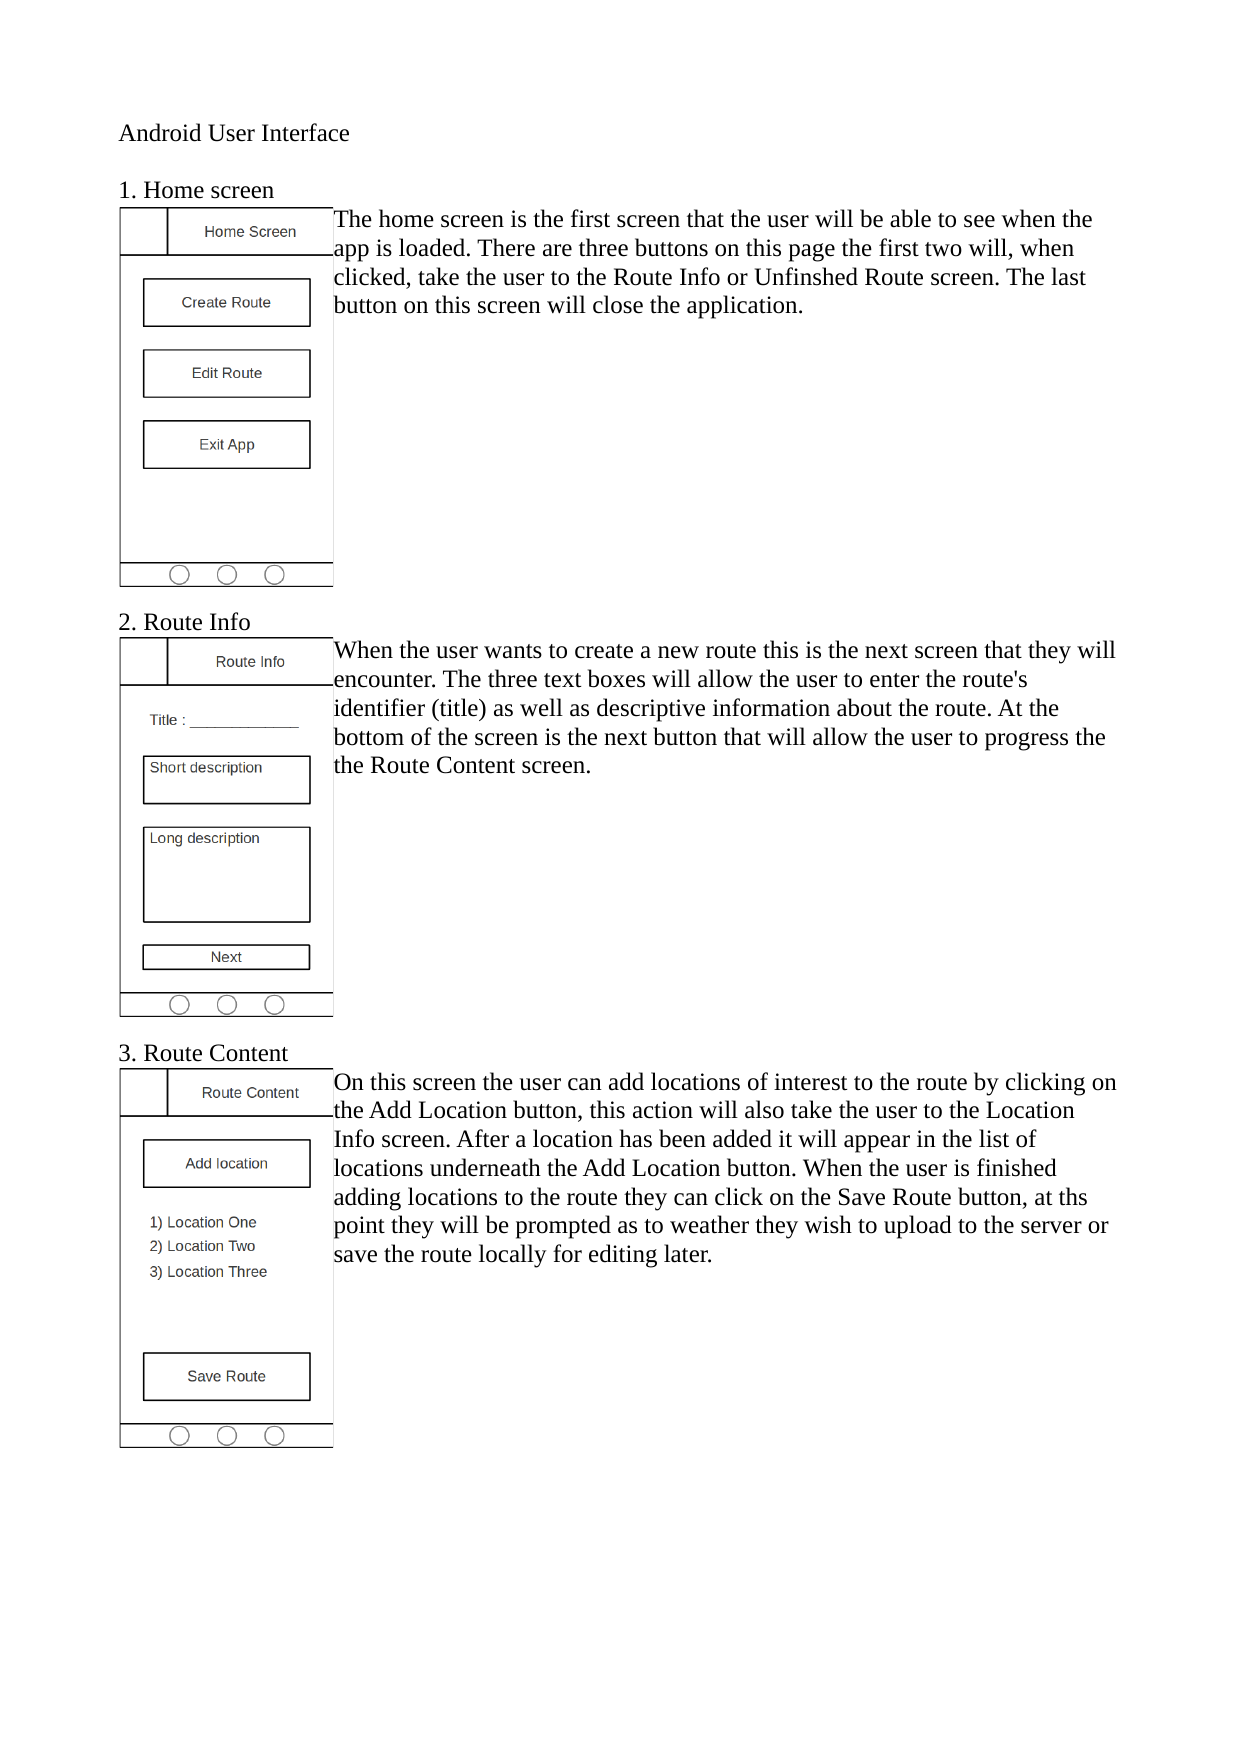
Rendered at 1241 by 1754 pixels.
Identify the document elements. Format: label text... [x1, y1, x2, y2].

text When the user wants to create a new route this is the next screen that they will encounter. The three text boxes will allow the user to enter the route's identifier (title) as well as descriptive information about the route. At the bottom of the screen is the next button that will allow the user to progress the the Route Content screen. [118, 636, 1122, 779]
picture [119, 1068, 334, 1448]
text The home screen is the first screen that the user will be able to see when the app is loaded. There are three buttons on this page the first two will, when clicked, take the user to the Route Info or Unfinshed Route screen. The last button on this screen will close the application. [118, 204, 1122, 319]
picture [119, 207, 334, 587]
text 1. Home screen [118, 176, 1122, 204]
text 3. Route Content [118, 1038, 1122, 1067]
text 2. Route Info [118, 607, 1122, 636]
picture [119, 637, 334, 1017]
text Android User Interface [118, 118, 1122, 147]
text On this screen the user can add locations of interest to the route by clicking on the Add Location button, this action will also take the user to the Location Info screen. After a location has been added it will appear in the list of locations underneath the Add Location button. When the user is finished adding locations to the route they can click on the Save Route button, at ths point they will be prompted as to weather they wish to upload to the server or save the route locally for editing later. [118, 1067, 1122, 1268]
